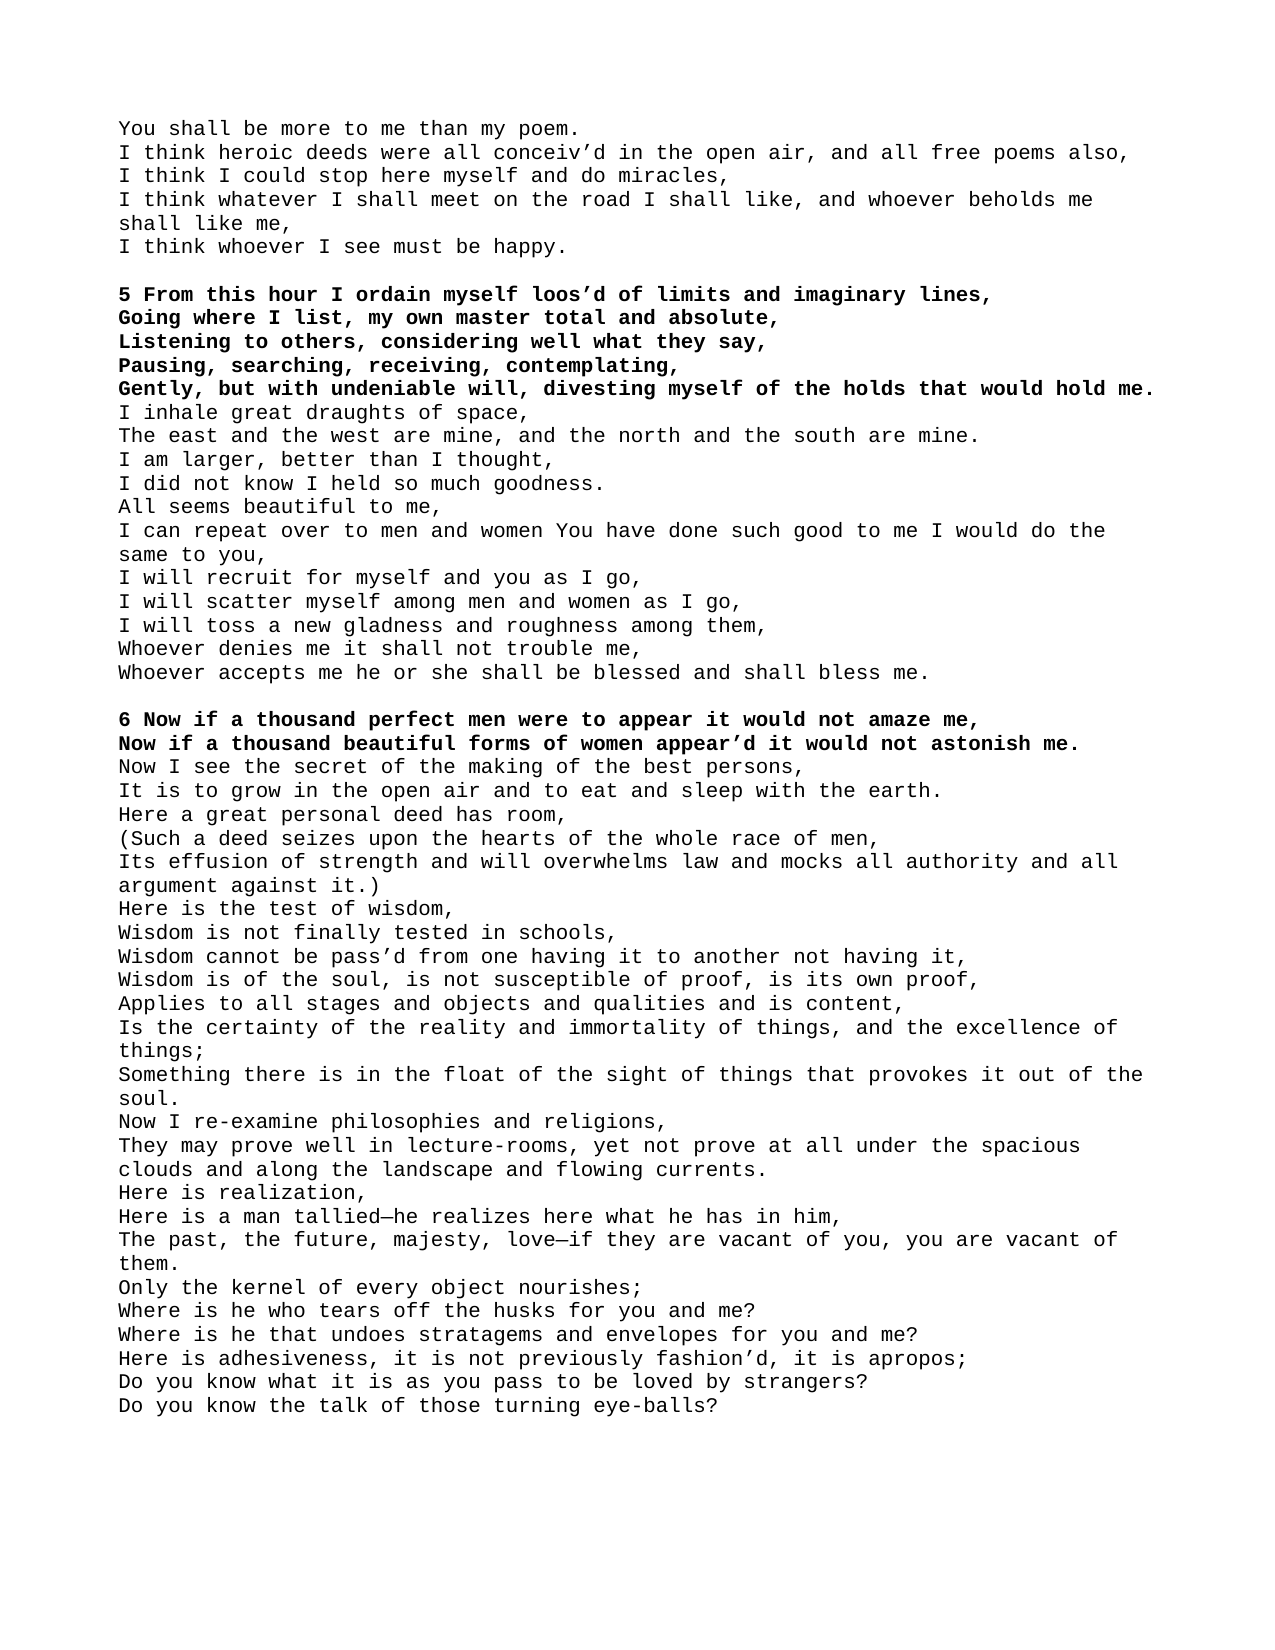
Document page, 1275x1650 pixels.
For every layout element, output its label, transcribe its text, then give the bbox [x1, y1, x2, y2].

text I inhale great draughts of space, [118, 402, 1157, 426]
text The past, the future, majesty, love—if they are vacant of you, you are vacant of them. [118, 1229, 1157, 1277]
text 6 Now if a thousand perfect men were to appear it would not amaze me, [118, 709, 1157, 733]
text Now I see the secret of the making of the best persons, [118, 757, 1157, 780]
text Its effusion of strength and will overwhelms law and mocks all authority and all argument against it.) [118, 851, 1157, 898]
text Where is he who tears off the husks for you and me? [118, 1300, 1157, 1324]
text Do you know what it is as you pass to be loved by strangers? [118, 1371, 1157, 1395]
text I am larger, better than I thought, [118, 449, 1157, 473]
text The east and the west are mine, and the north and the south are mine. [118, 426, 1157, 449]
text Wisdom cannot be pass’d from one having it to another not having it, [118, 946, 1157, 969]
text (Such a deed seizes upon the hearts of the whole race of men, [118, 827, 1157, 851]
text I did not know I held so much goodness. [118, 473, 1157, 496]
text I can repeat over to men and women You have done such good to me I would do the same to you, [118, 520, 1157, 567]
text I think whoever I see must be happy. [118, 236, 1157, 260]
text I think whatever I shall meet on the road I shall like, and whoever beholds me shall like me, [118, 189, 1157, 236]
text Now I re-examine philosophies and religions, [118, 1111, 1157, 1135]
text Whoever accepts me he or she shall be blessed and shall bless me. [118, 662, 1157, 686]
text I think heroic deeds were all conceiv’d in the open air, and all free poems also, [118, 142, 1157, 165]
text Here is a man tallied—he realizes here what he has in him, [118, 1206, 1157, 1229]
text Now if a thousand beautiful forms of women appear’d it would not astonish me. [118, 733, 1157, 757]
text Something there is in the float of the sight of things that provokes it out of the soul. [118, 1064, 1157, 1111]
text You shall be more to me than my poem. [118, 118, 1157, 142]
text Only the kernel of every object nourishes; [118, 1277, 1157, 1300]
text I will recruit for myself and you as I go, [118, 567, 1157, 591]
text Going where I list, my own master total and absolute, [118, 307, 1157, 331]
text Listening to others, considering well what they say, [118, 331, 1157, 354]
text Wisdom is not finally tested in schools, [118, 922, 1157, 946]
text Applies to all stages and objects and qualities and is content, [118, 993, 1157, 1017]
text It is to grow in the open air and to eat and sleep with the earth. [118, 780, 1157, 804]
text Here is adhesiveness, it is not previously fashion’d, it is apropos; [118, 1348, 1157, 1371]
text They may prove well in lecture-rooms, yet not prove at all under the spacious clouds and along the landscape and flowing currents. [118, 1135, 1157, 1182]
text Here is the test of wisdom, [118, 898, 1157, 922]
text Do you know the talk of those turning eye-balls? [118, 1395, 1157, 1419]
text Pausing, searching, receiving, contemplating, [118, 354, 1157, 378]
text I will toss a new gladness and roughness among them, [118, 615, 1157, 638]
text Here is realization, [118, 1182, 1157, 1206]
text Wisdom is of the soul, is not susceptible of proof, is its own proof, [118, 969, 1157, 993]
text 5 From this hour I ordain myself loos’d of limits and imaginary lines, [118, 284, 1157, 307]
text Is the certainty of the reality and immortality of things, and the excellence of things; [118, 1017, 1157, 1064]
text Where is he that undoes stratagems and envelopes for you and me? [118, 1324, 1157, 1348]
text Whoever denies me it shall not trouble me, [118, 638, 1157, 662]
text All seems beautiful to me, [118, 496, 1157, 520]
text I will scatter myself among men and women as I go, [118, 591, 1157, 615]
text Here a great personal deed has room, [118, 804, 1157, 827]
text I think I could stop here myself and do miracles, [118, 165, 1157, 189]
text Gently, but with undeniable will, divesting myself of the holds that would hold me. [118, 378, 1157, 402]
